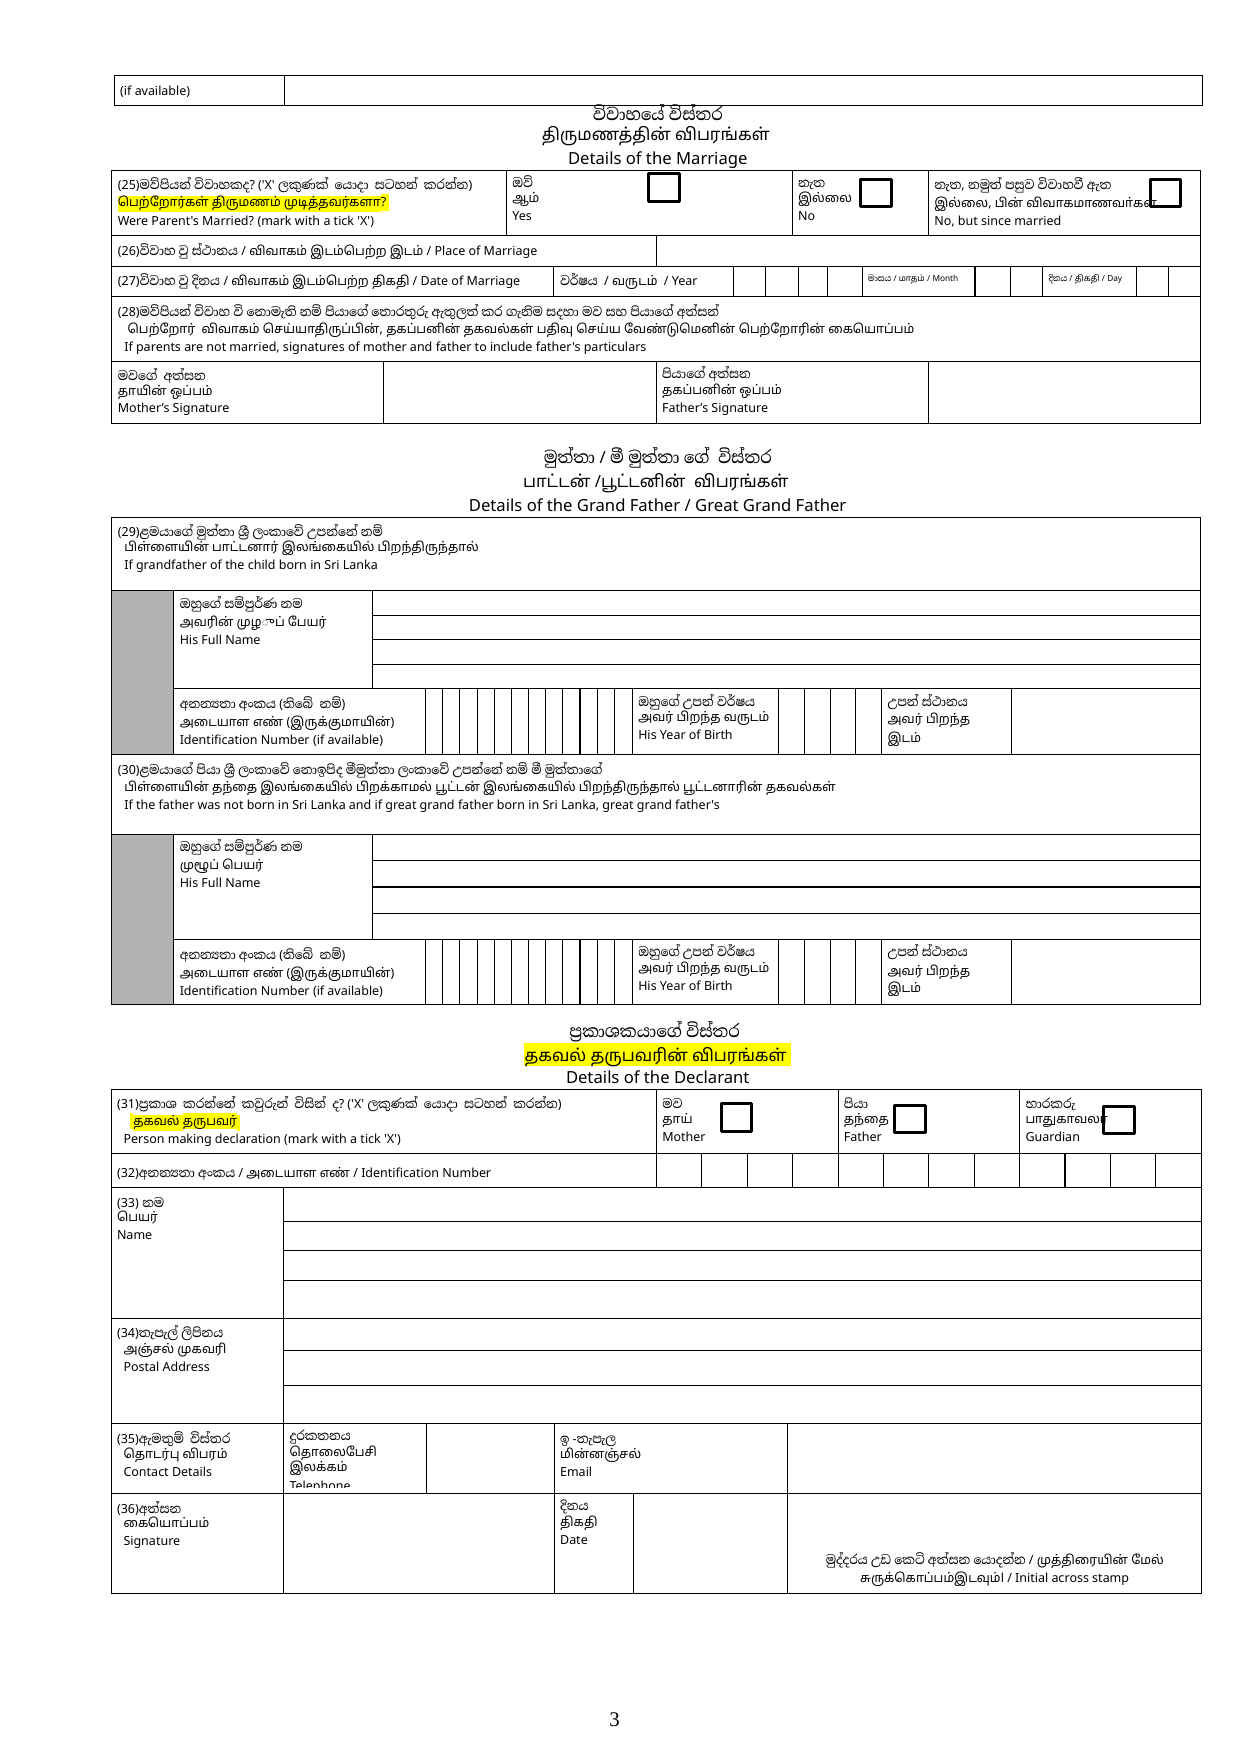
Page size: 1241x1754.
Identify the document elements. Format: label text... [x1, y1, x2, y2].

table_cell [443, 689, 459, 754]
table_header පියා தந்தை Father [839, 1090, 1019, 1153]
table_cell [373, 888, 1200, 913]
table_cell [856, 689, 881, 754]
table_cell [546, 689, 562, 754]
table_cell [443, 940, 459, 1004]
table_cell මාසය / மாதம் / Month [863, 267, 974, 296]
table_cell [1066, 1154, 1110, 1187]
table_cell (30)ළමයාගේ පියා ශ්‍රී ලංකාවේ නොඉපිද මීමුත්තා ලංකාවේ උපන්නේ නම් මී මුත්තාගේ பிள்ளையின் தந்தை இலங்கையில் பிறக்காமல் பூட்டன் இலங்கையில் பிறந்திருந்தால் பூட்டனாரின் தகவல்கள் If the father was not born in Sri Lanka and if great grand father born in Sri Lanka, great grand father's [112, 755, 1200, 833]
table_cell [615, 940, 632, 1004]
table_cell [581, 689, 597, 754]
table_header (29)ළමයාගේ මුත්තා ශ්‍රී ලංකාවේ උපන්නේ නම් பிள்ளையின் பாட்டனார் இலங்கையில் பிறந்திருந்தால் If grandfather of the child born in Sri Lanka [112, 518, 1200, 590]
table_cell [373, 640, 1200, 664]
text பாட்டன் /பூட்டனின் விபரங்கள் [112, 470, 1203, 494]
table_cell [546, 940, 562, 1004]
table_cell අනන්‍යතා අංකය (තිබේ නම්) அடையாள எண் (இருக்குமாயின்) Identification Number (if available) [174, 940, 425, 1004]
table_cell [529, 689, 545, 754]
table_cell [426, 689, 442, 754]
table_cell [598, 940, 614, 1004]
table_cell [805, 940, 830, 1004]
table_cell [1012, 940, 1200, 1004]
table_cell [884, 1154, 928, 1187]
table_cell (if available) [115, 76, 284, 104]
table_cell (26)විවාහ වු ස්ථානය / விவாகம் இடம்பெற்ற இடம் / Place of Marriage [112, 236, 656, 266]
table_cell වර්ෂය / வருடம் / Year [554, 267, 733, 296]
table_cell [478, 940, 494, 1004]
table_cell [657, 236, 1200, 266]
text විවාහයේ විස්තර [112, 106, 1203, 126]
table_cell [805, 689, 830, 754]
table_cell [285, 76, 1202, 104]
table_cell [373, 861, 1200, 886]
table_header ඔව් ஆம் Yes [507, 171, 792, 235]
table_cell ඉ -තැපැල மின்னஞ்சல் Email [555, 1424, 787, 1493]
table_cell [788, 1424, 1201, 1493]
table_cell [373, 914, 1200, 939]
text Details of the Declarant [112, 1066, 1203, 1088]
table_cell [112, 835, 173, 1004]
table_cell (35)ඇමතුම් විස්තර தொடர்பு விபரம் Contact Details [112, 1424, 283, 1493]
table_cell [512, 940, 528, 1004]
table_cell [1156, 1154, 1201, 1187]
table_cell [793, 1154, 838, 1187]
text ප්‍රකාශකයාගේ විස්තර [112, 1022, 1203, 1043]
table_cell [284, 1188, 1201, 1221]
table_cell [427, 1424, 554, 1493]
table_cell [112, 591, 173, 754]
table_cell [495, 940, 511, 1004]
table_cell මුද්දරය උඩ කෙටි අත්සන යොදන්න / முத்திரையின் மேல் சுருக்கொப்பம்இடவும்l / Initial across stamp [788, 1494, 1201, 1593]
table_cell [839, 1154, 883, 1187]
table_cell [284, 1494, 554, 1593]
table_cell [460, 689, 477, 754]
table_cell (28)මව්පියන් විවාහ වි නොමැති නම් පියාගේ තොරතුරු ඇතුලත් කර ගැනිම සදහා මව සහ පියාගේ අත්සන් பெற்றோர் விவாகம் செய்யாதிருப்பின், தகப்பனின் தகவல்கள் பதிவு செய்ய வேண்டுமெனின் பெற்றோரின் கையொப்பம் If parents are not married, signatures of mother and father to include father's particulars [112, 297, 1200, 361]
table_cell [975, 1154, 1019, 1187]
table_cell [478, 689, 494, 754]
table_cell [734, 267, 765, 296]
table_cell ඔහුගේ සම්පුර්ණ නම அவரின் முழுப் பேயர் His Full Name [174, 591, 372, 688]
table_cell [929, 1154, 974, 1187]
text මුත්තා / මී මුත්තා ගේ විස්තර [112, 446, 1203, 470]
table_cell (34)තැපැල් ලිපිනය அஞ்சல் முகவரி Postal Address [112, 1319, 283, 1423]
table_cell [284, 1319, 1201, 1350]
table_cell [373, 616, 1200, 639]
table_cell [284, 1251, 1201, 1280]
table_cell [284, 1351, 1201, 1385]
table_cell [634, 1494, 787, 1593]
table_cell [831, 689, 855, 754]
table_cell [929, 362, 1200, 422]
table_cell [598, 689, 614, 754]
table_cell [779, 689, 804, 754]
text Details of the Grand Father / Great Grand Father [112, 494, 1203, 517]
table_cell ඔහුගේ උපන් වර්ෂය அவர் பிறந்த வருடம் His Year of Birth [633, 940, 778, 1004]
table_cell [1137, 267, 1168, 296]
table_cell [284, 1281, 1201, 1317]
table_cell [373, 835, 1200, 860]
table_cell [384, 362, 656, 422]
text திருமணத்தின் விபரங்கள் [112, 126, 1203, 147]
table_cell [529, 940, 545, 1004]
table_cell [1111, 1154, 1155, 1187]
table_header (25)මව්පියන් විවාහකද? ('X' ලකුණක් යොදා සටහන් කරන්න) பெற்றோர்கள் திருமணம் முடித்தவர்களா? Were Parent's Married? (mark with a tick 'X') [112, 171, 506, 235]
table_cell [831, 940, 855, 1004]
table_header නැත, නමුත් පසුව විවාහවී ඇත இல்லை, பின் விவாகமாணவா்கள் No, but since married [929, 171, 1200, 235]
table_cell [828, 267, 862, 296]
table_cell [1011, 267, 1042, 296]
text தகவல் தருபவரின் விபரங்கள் [112, 1043, 1203, 1066]
table_cell [581, 940, 597, 1004]
table_cell උපන් ස්ථානය அவர் பிறந்த இடம் Place Of Birth [882, 940, 1011, 1004]
table_cell [856, 940, 881, 1004]
table_cell [426, 940, 442, 1004]
table_cell ඔහුගේ උපන් වර්ෂය அவர் பிறந்த வருடம் His Year of Birth [633, 689, 778, 754]
table_header (31)ප්‍රකාශ කරන්නේ කවුරුන් විසින් ද? ('X' ලකුණක් යොදා සටහන් කරන්න) தகவல் தருபவர் Person making declaration (mark with a tick 'X') [112, 1090, 656, 1153]
table_cell [615, 689, 632, 754]
table_header භාරකරු பாதுகாவலர் Guardian [1020, 1090, 1201, 1153]
table_cell [495, 689, 511, 754]
table_header නැත இல்லை No [793, 171, 928, 235]
table_cell [1169, 267, 1200, 296]
table_cell පියාගේ අත්සන தகப்பனின் ஒப்பம் Father’s Signature [657, 362, 928, 422]
table_cell [748, 1154, 792, 1187]
table_cell (27)විවාහ වු දිනය / விவாகம் இடம்பெற்ற திகதி / Date of Marriage [112, 267, 553, 296]
table_cell උපන් ස්ථානය அவர் பிறந்த இடம் Place Of Birth [882, 689, 1011, 754]
table_cell [799, 267, 827, 296]
table_cell [1012, 689, 1200, 754]
table_cell [1020, 1154, 1064, 1187]
table_cell [512, 689, 528, 754]
table_cell (32)අනන්‍යතා අංකය / அடையாள எண் / Identification Number [112, 1154, 656, 1187]
table_header මව தாய் Mother [657, 1090, 838, 1153]
table_cell දිනය திகதி Date [555, 1494, 633, 1593]
table_cell [779, 940, 804, 1004]
table_cell [657, 1154, 701, 1187]
table_cell [766, 267, 798, 296]
table_cell (33) නම பெயர் Name [112, 1188, 283, 1317]
table_cell [373, 665, 1200, 688]
table_cell [563, 689, 579, 754]
table_cell (36)අත්සන கையொப்பம் Signature [112, 1494, 283, 1593]
table_cell [373, 591, 1200, 615]
table_cell දිනය / திகதி / Day [1043, 267, 1136, 296]
table_cell [284, 1386, 1201, 1423]
table_cell ඔහුගේ සම්පුර්ණ නම முழூப் பெயர் His Full Name [174, 835, 372, 939]
table_cell [702, 1154, 747, 1187]
table_cell [976, 267, 1010, 296]
table_cell මවගේ අත්සන தாயின் ஒப்பம் Mother’s Signature [112, 362, 383, 422]
table_cell [563, 940, 579, 1004]
table_cell අනන්‍යතා අංකය (තිබේ නම්) அடையாள எண் (இருக்குமாயின்) Identification Number (if available) [174, 689, 425, 754]
table_cell [284, 1222, 1201, 1250]
text Details of the Marriage [112, 147, 1203, 169]
table_cell [460, 940, 477, 1004]
table_cell දුරකතනය தொலைபேசி இலக்கம் Telephone [284, 1424, 426, 1493]
